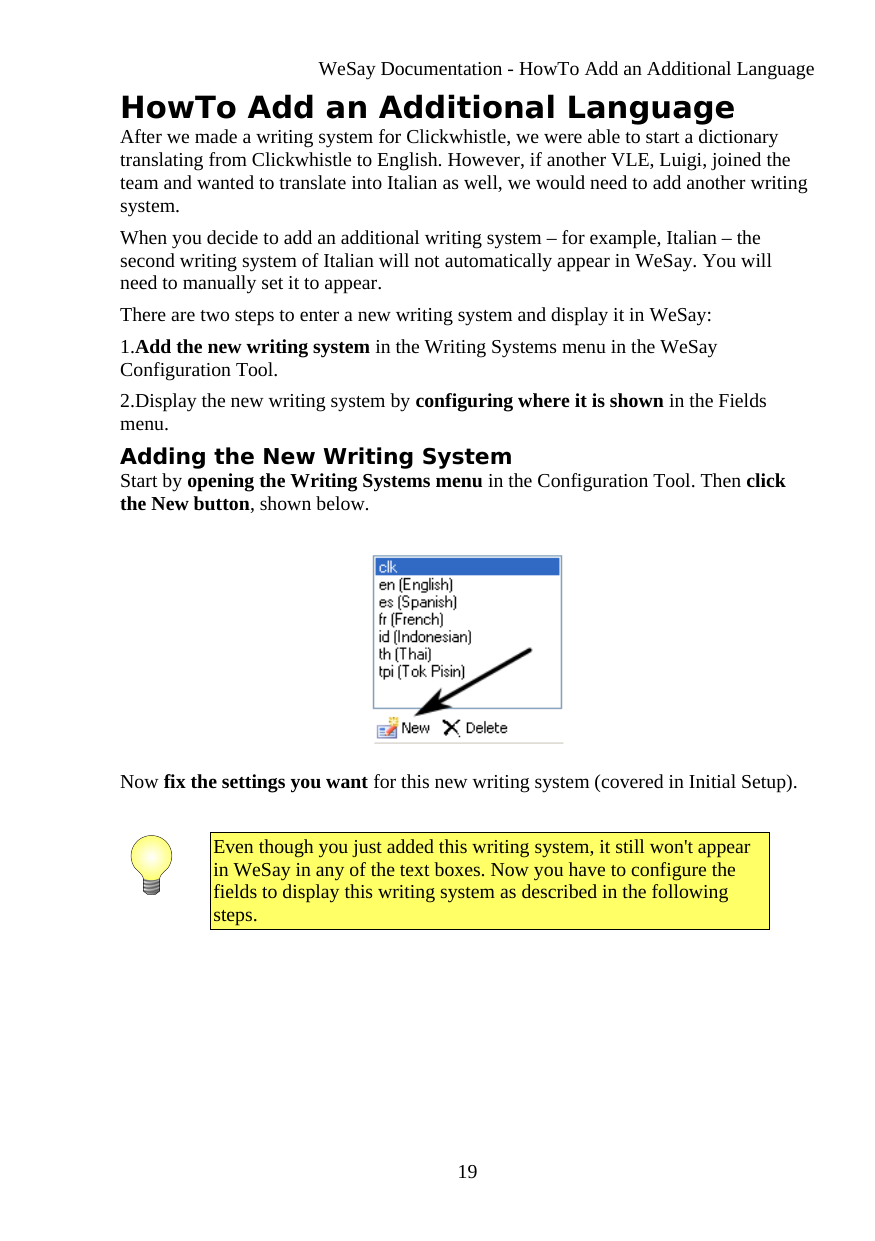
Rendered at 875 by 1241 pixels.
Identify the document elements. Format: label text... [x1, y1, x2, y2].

text Now fix the settings you want for this new writing system (covered in Initial Setup). [120, 524, 814, 793]
text When you decide to add an additional writing system – for example, Italian – the second writing system of Italian will not automatically appear in WeSay. You will need to manually set it to appear. [120, 226, 814, 294]
list Display the new writing system by configuring where it is shown in the Fields menu. [120, 389, 814, 435]
list Add the new writing system in the Writing Systems menu in the WeSay Configuration Tool. [120, 335, 814, 381]
text Even though you just added this writing system, it still won't appear in WeSay in any of the text boxes. Now you have to configure the fields to display this writing system as described in the following steps. [211, 833, 769, 929]
text Start by opening the Writing Systems menu in the Configuration Tool. Then click the New button, shown below. [120, 469, 814, 515]
picture [366, 546, 569, 748]
picture [120, 835, 181, 895]
text There are two steps to enter a new writing system and display it in WeSay: [120, 303, 814, 326]
subtitle Adding the New Writing System [120, 444, 814, 469]
subtitle HowTo Add an Additional Language [120, 90, 814, 126]
text After we made a writing system for Clickwhistle, we were able to start a dictionary translating from Clickwhistle to English. However, if another VLE, Luigi, joined the team and wanted to translate into Italian as well, we would need to add another writing system. [120, 126, 814, 217]
